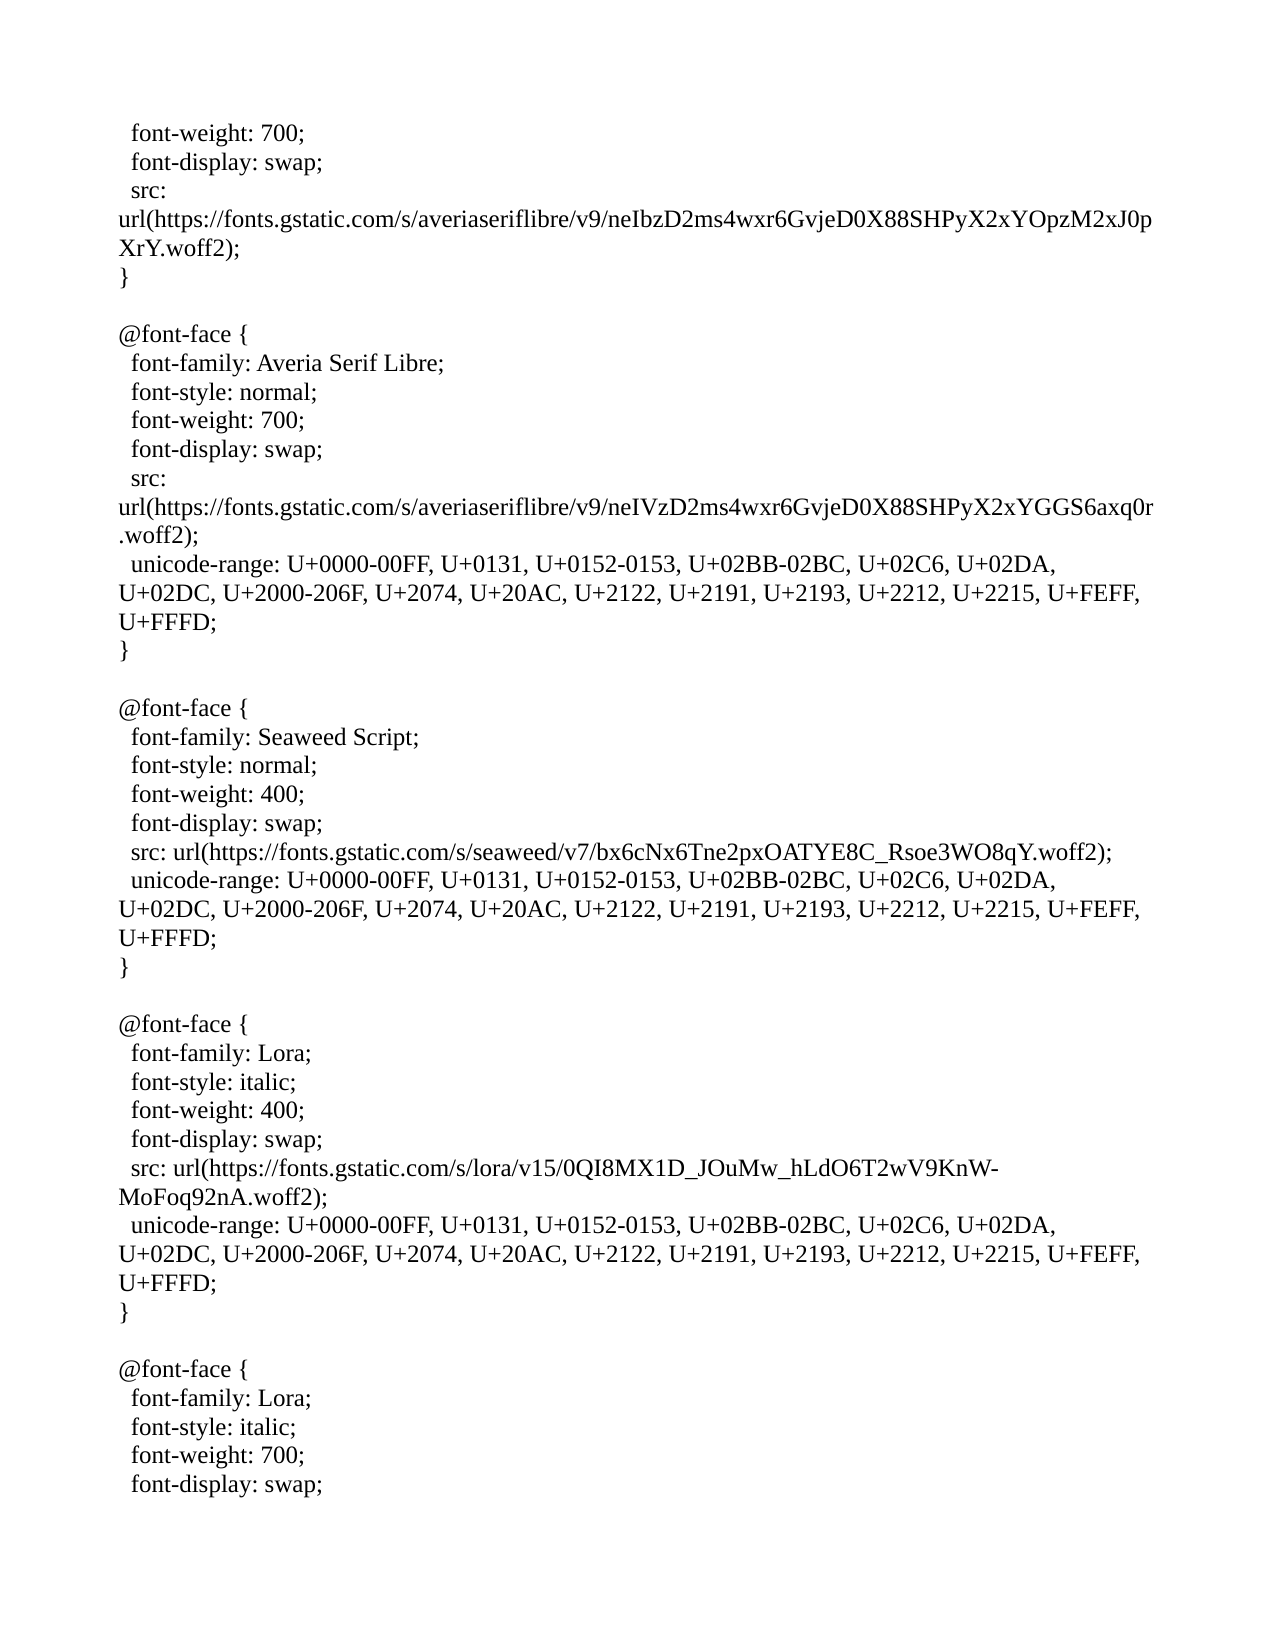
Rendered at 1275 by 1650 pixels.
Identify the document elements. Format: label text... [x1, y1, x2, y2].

text font-family: Lora; [118, 1383, 1157, 1412]
text font-weight: 400; [118, 779, 1157, 808]
text font-family: Lora; [118, 1038, 1157, 1067]
text font-display: swap; [118, 434, 1157, 463]
text src: url(https://fonts.gstatic.com/s/seaweed/v7/bx6cNx6Tne2pxOATYE8C_Rsoe3WO8qY.woff2); [118, 837, 1157, 866]
text font-family: Averia Serif Libre; [118, 348, 1157, 377]
text @font-face { [118, 693, 1157, 722]
text font-style: italic; [118, 1412, 1157, 1441]
text @font-face { [118, 1354, 1157, 1383]
text font-display: swap; [118, 147, 1157, 176]
text font-family: Seaweed Script; [118, 722, 1157, 751]
text } [118, 262, 1157, 291]
text unicode-range: U+0000-00FF, U+0131, U+0152-0153, U+02BB-02BC, U+02C6, U+02DA, U+02DC, U+2000-206F, U+2074, U+20AC, U+2122, U+2191, U+2193, U+2212, U+2215, U+FEFF, U+FFFD; [118, 866, 1157, 952]
text @font-face { [118, 319, 1157, 348]
text font-style: normal; [118, 377, 1157, 406]
text font-display: swap; [118, 808, 1157, 837]
text unicode-range: U+0000-00FF, U+0131, U+0152-0153, U+02BB-02BC, U+02C6, U+02DA, U+02DC, U+2000-206F, U+2074, U+20AC, U+2122, U+2191, U+2193, U+2212, U+2215, U+FEFF, U+FFFD; [118, 549, 1157, 636]
text src: url(https://fonts.gstatic.com/s/lora/v15/0QI8MX1D_JOuMw_hLdO6T2wV9KnW-MoFoq92nA.woff2); [118, 1153, 1157, 1211]
text font-display: swap; [118, 1124, 1157, 1153]
text font-style: normal; [118, 751, 1157, 779]
text font-weight: 700; [118, 1441, 1157, 1469]
text font-display: swap; [118, 1469, 1157, 1498]
text @font-face { [118, 1009, 1157, 1038]
text unicode-range: U+0000-00FF, U+0131, U+0152-0153, U+02BB-02BC, U+02C6, U+02DA, U+02DC, U+2000-206F, U+2074, U+20AC, U+2122, U+2191, U+2193, U+2212, U+2215, U+FEFF, U+FFFD; [118, 1211, 1157, 1297]
text font-weight: 700; [118, 118, 1157, 147]
text font-weight: 700; [118, 406, 1157, 434]
text } [118, 636, 1157, 664]
text } [118, 1297, 1157, 1326]
text src: url(https://fonts.gstatic.com/s/averiaseriflibre/v9/neIVzD2ms4wxr6GvjeD0X88SHPyX2xYGGS6axq0r.woff2); [118, 463, 1157, 549]
text font-weight: 400; [118, 1096, 1157, 1124]
text src: url(https://fonts.gstatic.com/s/averiaseriflibre/v9/neIbzD2ms4wxr6GvjeD0X88SHPyX2xYOpzM2xJ0pXrY.woff2); [118, 176, 1157, 262]
text font-style: italic; [118, 1067, 1157, 1096]
text } [118, 952, 1157, 981]
